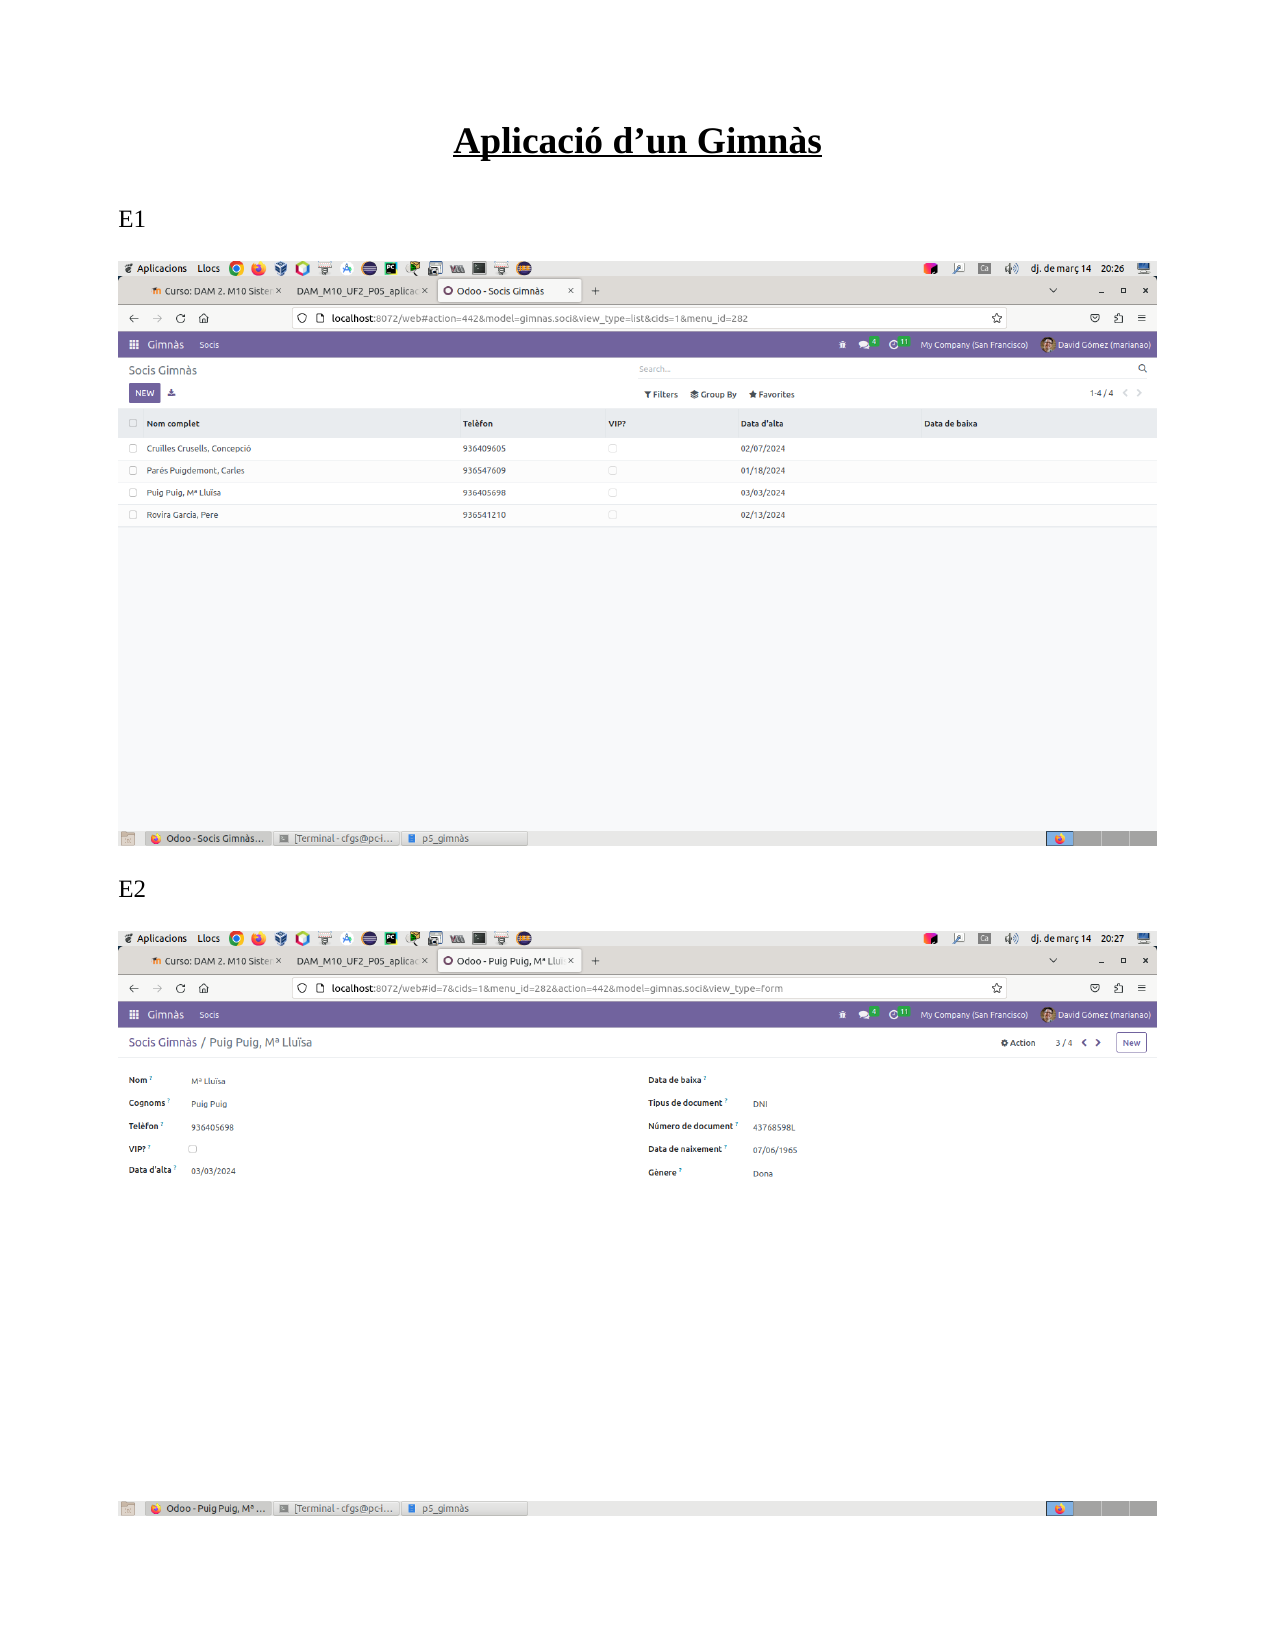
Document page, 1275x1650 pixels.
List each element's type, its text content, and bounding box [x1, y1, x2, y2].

text E1 [118, 204, 1157, 233]
picture [118, 931, 1157, 1516]
text Aplicació d’un Gimnàs [118, 118, 1157, 161]
picture [118, 261, 1157, 846]
text E2 [118, 874, 1157, 903]
